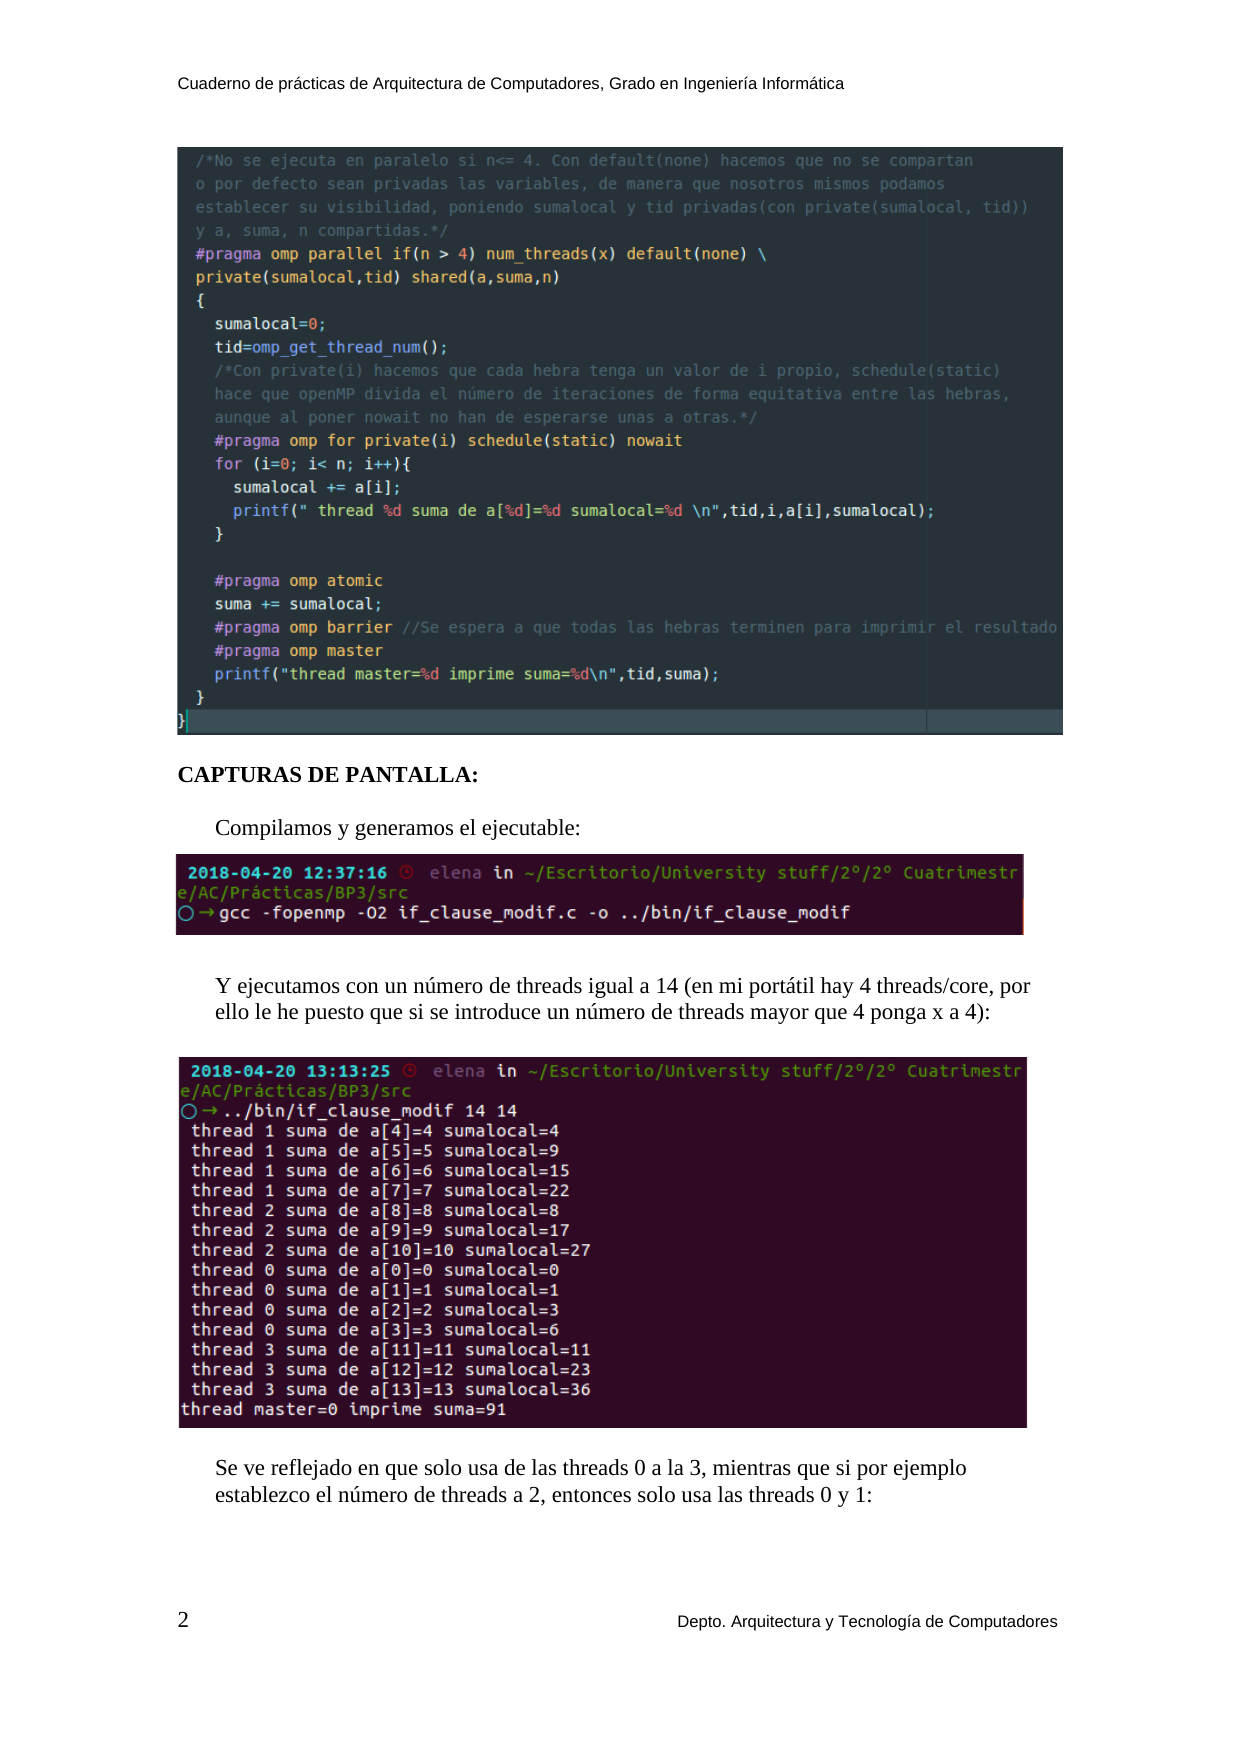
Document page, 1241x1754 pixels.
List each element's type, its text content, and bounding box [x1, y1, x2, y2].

text Compilamos y generamos el ejecutable: [215, 814, 1063, 840]
picture [177, 147, 1063, 735]
text Y ejecutamos con un número de threads igual a 14 (en mi portátil hay 4 threads/core, por ello le he puesto que si se introduce un número de threads mayor que 4 ponga x a 4): [215, 972, 1063, 1025]
picture [175, 854, 1024, 935]
text Se ve reflejado en que solo usa de las threads 0 a la 3, mientras que si por ejemplo establezco el número de threads a 2, entonces solo usa las threads 0 y 1: [215, 1454, 1063, 1507]
picture [178, 1057, 1028, 1428]
text CAPTURAS DE PANTALLA: [177, 761, 1063, 788]
